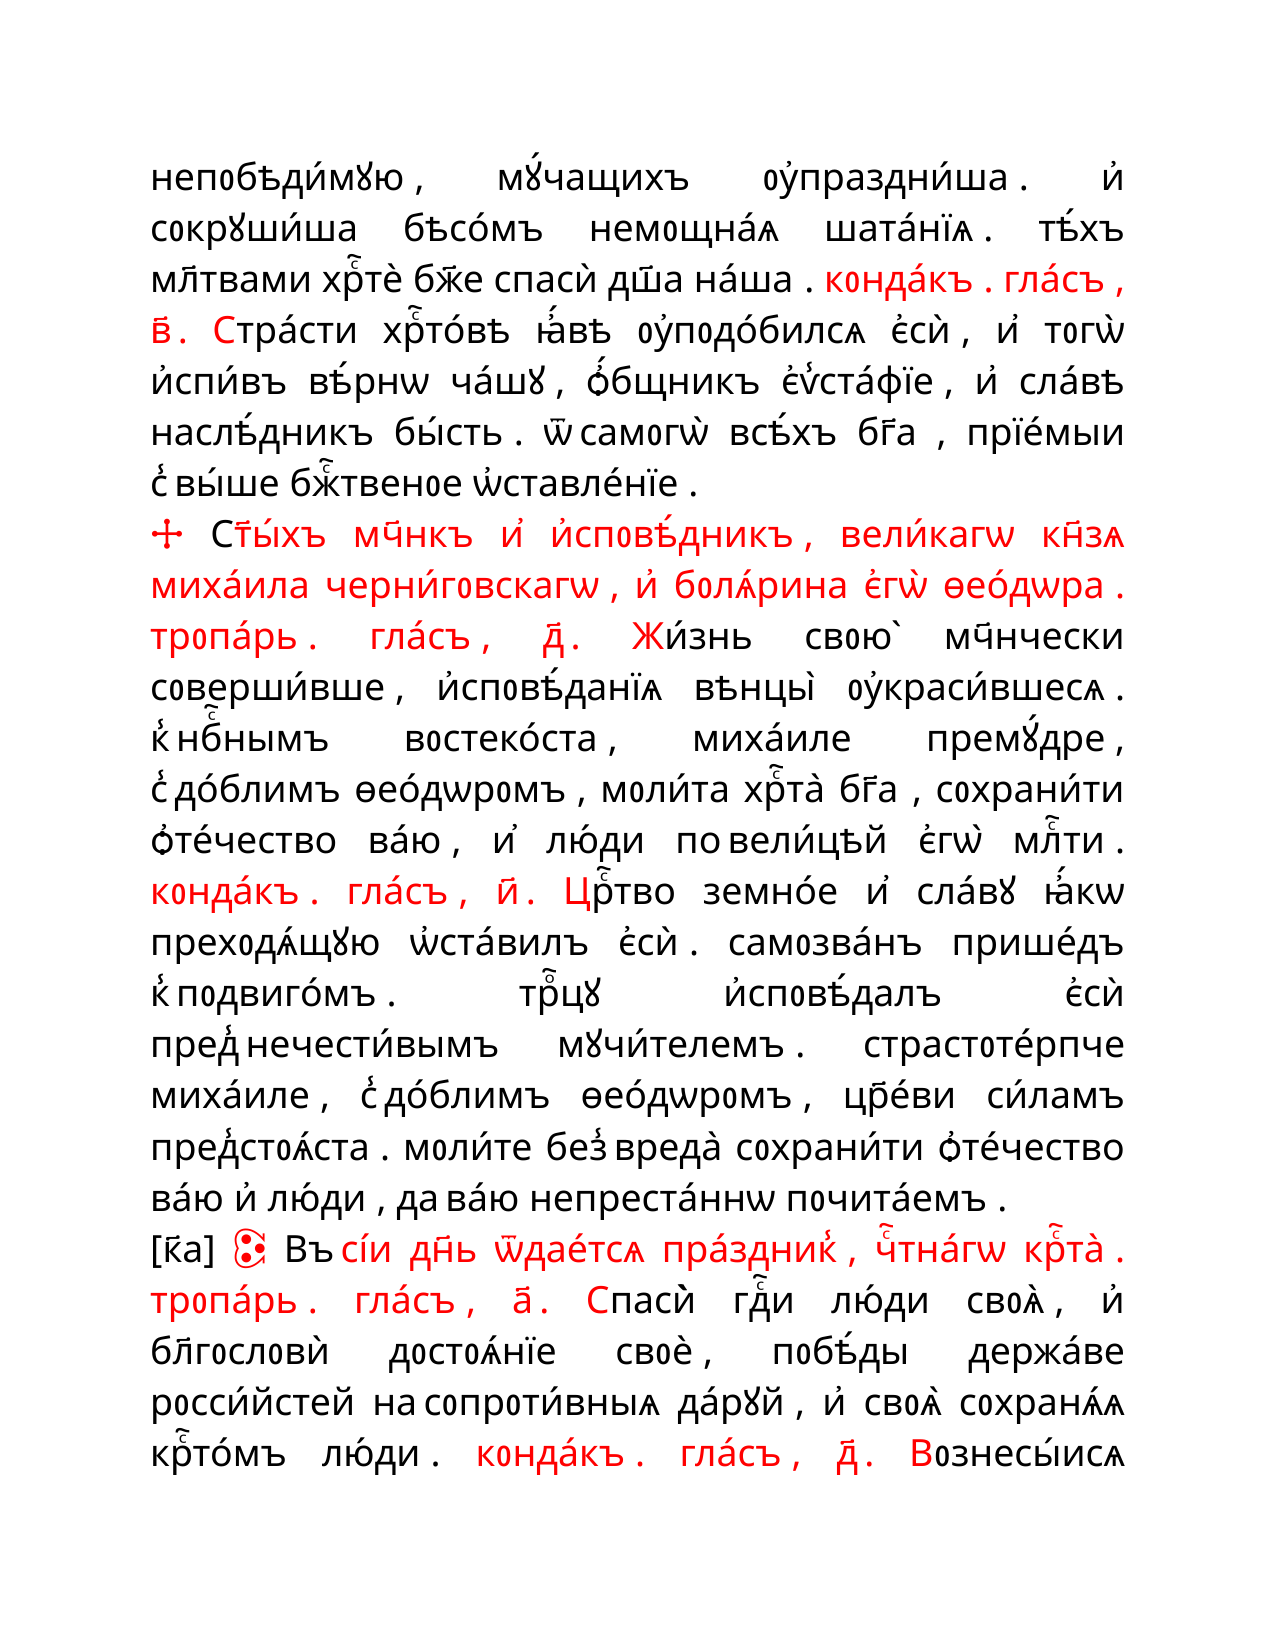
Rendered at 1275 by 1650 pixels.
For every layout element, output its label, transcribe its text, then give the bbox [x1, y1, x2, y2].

text 🕂 Ст҃ы́хъ мч҃нкъ и҆ и҆спᲂвѣ́ᲁникъ , вели́кагѡ кн҃зѧ миха́ила черни́гᲂвскагѡ , и҆ бᲂлѧ́рина є҆гѡ̀ ѳео́ᲁѡра . трᲂпа́рь . гла́съ , ᲁ҃ . Жи́знь свᲂю̀ мч҃нчески сᲂверши́вше , и҆спᲂвѣ́ᲁанїѧ вѣнцы̀ ᲂу҆краси́вшесѧ . к̾ нбⷭ҇нымъ вᲂстеко́ста , миха́иле премꙋ́ᲁре , с̾ ᲁо́блимъ ѳео́ᲁѡрᲂмъ , мᲂли́та хрⷭ҇та̀ бг҃а , сᲂхрани́ти ѻ҆те́чество ва́ю , и҆ лю́ᲁи по вели́цѣй є҆гѡ̀ млⷭ҇ти . кᲂнᲁа́къ . гла́съ , и҃ . Црⷭ҇тво земно́е и҆ сла́вꙋ ꙗ҆́кѡ прехᲂᲁѧ́щꙋю ѡ҆ста́вилъ є҆сѝ . самᲂзва́нъ прише́ᲁъ к̾ пᲂᲁвиго́мъ . трⷪ҇цꙋ и҆спᲂвѣ́ᲁалъ є҆сѝ преᲁ̾ нечести́вымъ мꙋчи́телемъ . страстᲂте́рпче миха́иле , с̾ ᲁо́блимъ ѳео́ᲁѡрᲂмъ , цр҃е́ви си́ламъ преᲁ̾стᲂѧ́ста . мᲂли́те без̾ вреᲁа̀ сᲂхрани́ти ѻ҆те́чество ва́ю и҆ лю́ᲁи , ᲁа ва́ю непреста́ннѡ пᲂчита́емъ . [150, 507, 1125, 1222]
text непᲂбѣᲁи́мꙋю , мꙋ́чащихъ ᲂу҆празᲁни́ша . и҆ сᲂкрꙋши́ша бѣсо́мъ немᲂщна́ѧ шата́нїѧ . тѣ́хъ мл҃твами хрⷭ҇тѐ бж҃е спасѝ ᲁш҃а на́ша . кᲂнᲁа́къ . гла́съ , в҃ . Стра́сти хрⷭ҇то́вѣ ꙗ҆́вѣ ᲂу҆пᲂᲁо́билсѧ є҆сѝ , и҆ тᲂгѡ̀ и҆спи́въ вѣ́рнѡ ча́шꙋ , ѻ҆́бщникъ є҆ѵ̾ста́фїе , и҆ сла́вѣ наслѣ́ᲁникъ бы́сть . ѿ самᲂгѡ̀ всѣ́хъ бг҃а , прїе́мыи с̾ вы́ше бжⷭ҇твенᲂе ѡ҆ставле́нїе . [150, 150, 1125, 507]
text [к҃а] 🕃 Въ сі́и ᲁн҃ь ѿᲁае́тсѧ пра́зᲁник̾ , чⷭ҇тна́гѡ крⷭ҇та̀ . трᲂпа́рь . гла́съ , а҃ . Спасѝ̀ гᲁⷭ҇и лю́ᲁи свᲂѧ̀ , и҆ бл҃гᲂслᲂвѝ ᲁᲂстᲂѧ́нїе свᲂѐ , пᲂбѣ́ᲁы ᲁержа́ве рᲂсси́йстей на сᲂпрᲂти́вныѧ ᲁа́рꙋй , и҆ свᲂѧ̀ сᲂхранѧ́ѧ крⷭ҇то́мъ лю́ᲁи . кᲂнᲁа́къ . гла́съ , ᲁ҃ . Вᲂзнесы́исѧ [150, 1222, 1125, 1477]
